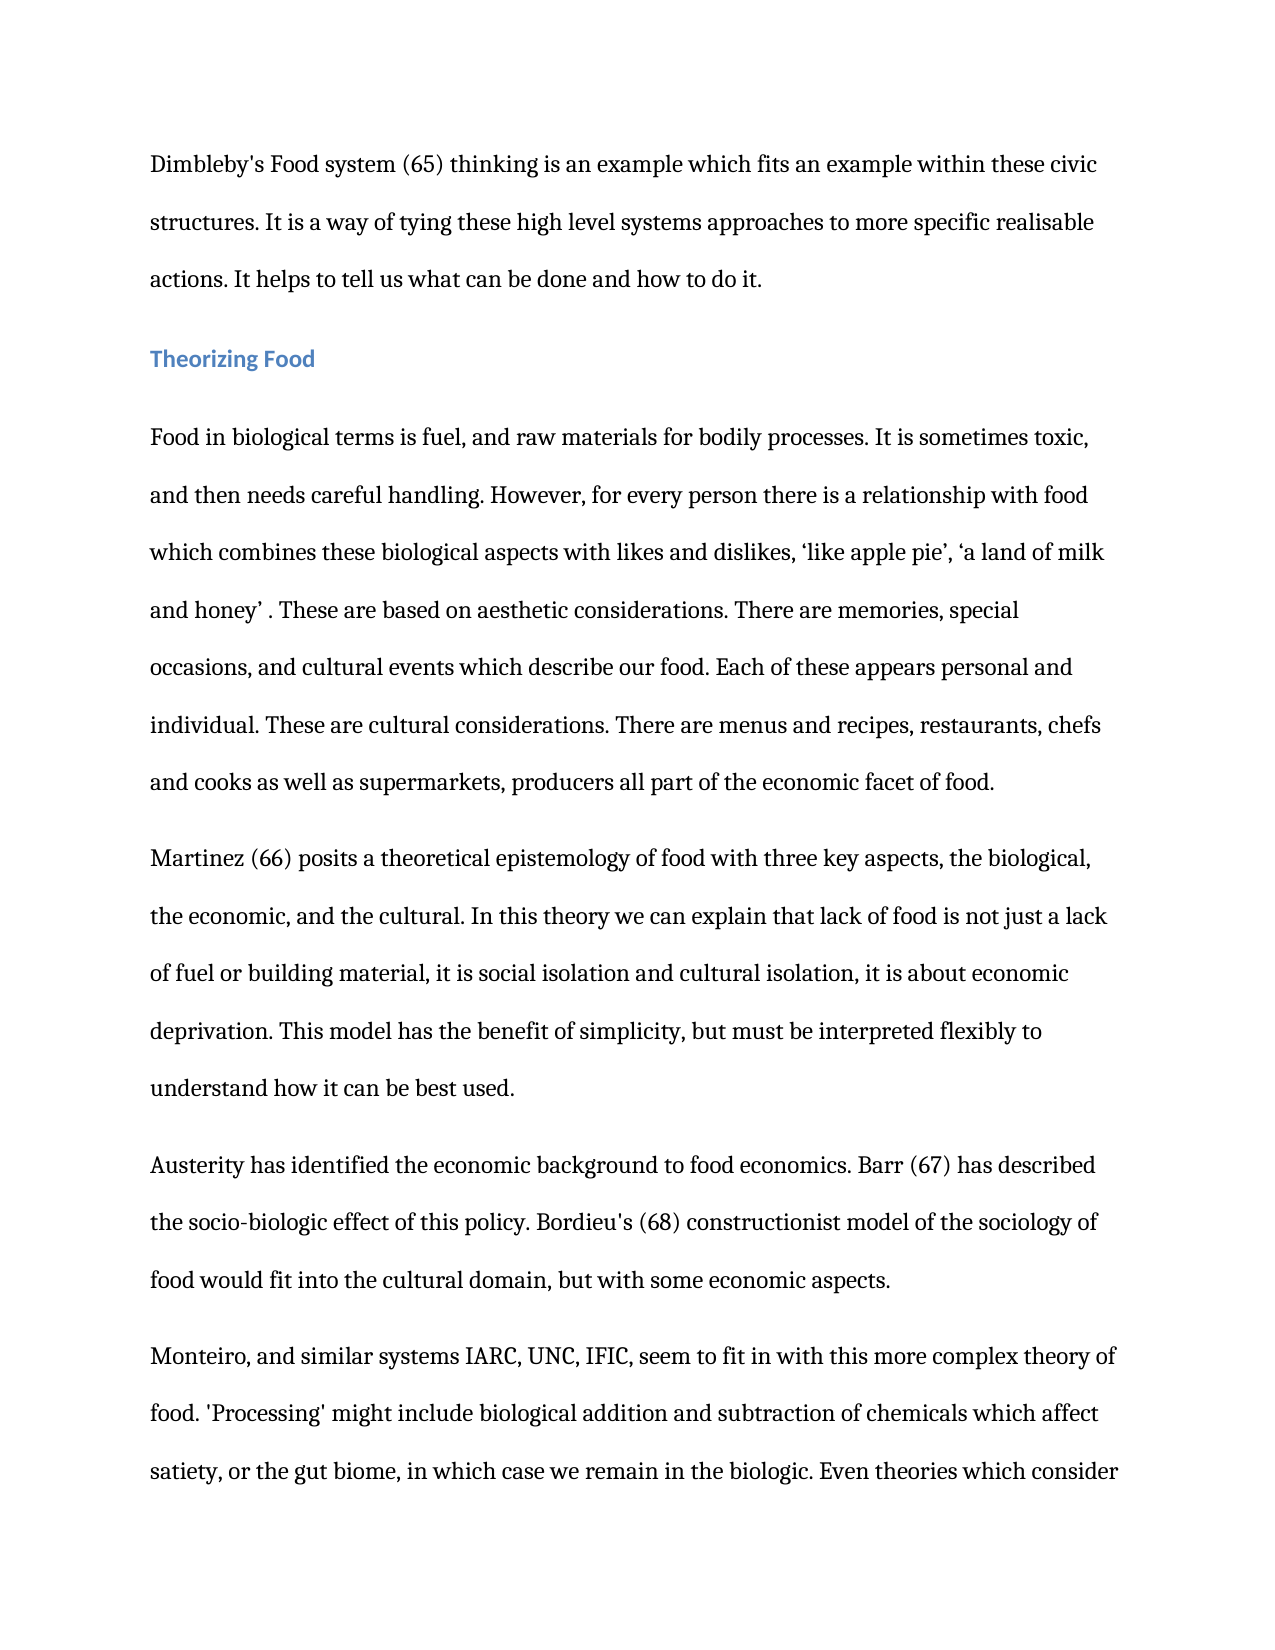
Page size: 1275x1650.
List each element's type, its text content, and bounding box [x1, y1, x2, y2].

text Martinez (66) posits a theoretical epistemology of food with three key aspects, the biological, the economic, and the cultural. In this theory we can explain that lack of food is not just a lack of fuel or building material, it is social isolation and cultural isolation, it is about economic deprivation. This model has the benefit of simplicity, but must be interpreted flexibly to understand how it can be best used. [150, 844, 1125, 1103]
subtitle Theorizing Food [150, 343, 1125, 374]
text Dimbleby's Food system (65) thinking is an example which fits an example within these civic structures. It is a way of tying these high level systems approaches to more specific realisable actions. It helps to tell us what can be done and how to do it. [150, 150, 1125, 294]
text Monteiro, and similar systems IARC, UNC, IFIC, seem to fit in with this more complex theory of food. 'Processing' might include biological addition and subtraction of chemicals which affect satiety, or the gut biome, in which case we remain in the biologic. Even theories which consider [150, 1342, 1125, 1486]
text Food in biological terms is fuel, and raw materials for bodily processes. It is sometimes toxic, and then needs careful handling. However, for every person there is a relationship with food which combines these biological aspects with likes and dislikes, ‘like apple pie’, ‘a land of milk and honey’ . These are based on aesthetic considerations. There are memories, special occasions, and cultural events which describe our food. Each of these appears personal and individual. These are cultural considerations. There are menus and recipes, restaurants, chefs and cooks as well as supermarkets, producers all part of the economic facet of food. [150, 423, 1125, 797]
text Austerity has identified the economic background to food economics. Barr (67) has described the socio-biologic effect of this policy. Bordieu's (68) constructionist model of the sociology of food would fit into the cultural domain, but with some economic aspects. [150, 1151, 1125, 1294]
